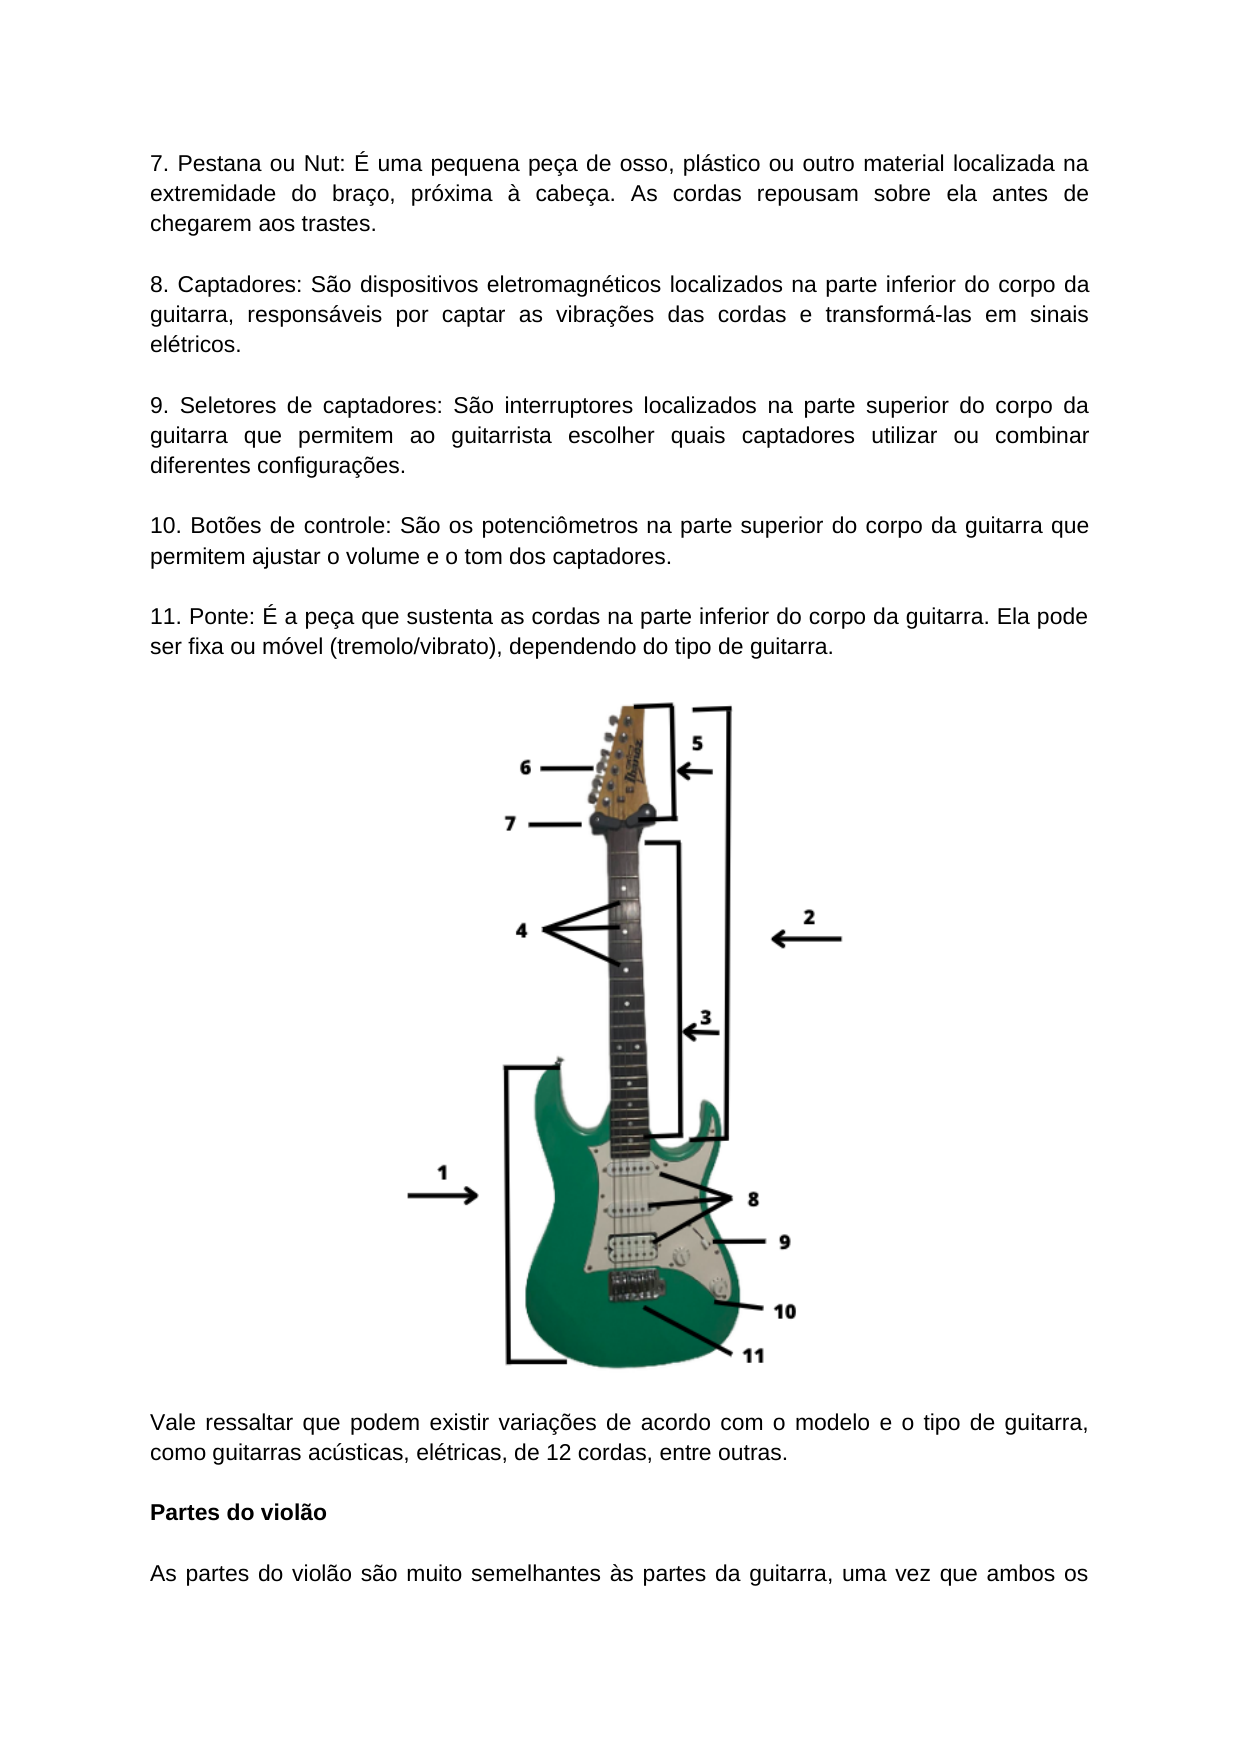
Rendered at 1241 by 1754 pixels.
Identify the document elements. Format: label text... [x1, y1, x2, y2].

text As partes do violão são muito semelhantes às partes da guitarra, uma vez que ambos os [150, 1559, 1090, 1586]
text 9. Seletores de captadores: São interruptores localizados na parte superior do corpo da guitarra que permitem ao guitarrista escolher quais captadores utilizar ou combinar diferentes configurações. [150, 392, 1090, 478]
picture [361, 693, 879, 1375]
text 11. Ponte: É a peça que sustenta as cordas na parte inferior do corpo da guitarra. Ela pode ser fixa ou móvel (tremolo/vibrato), dependendo do tipo de guitarra. [150, 603, 1090, 660]
text 7. Pestana ou Nut: É uma pequena peça de osso, plástico ou outro material localizada na extremidade do braço, próxima à cabeça. As cordas repousam sobre ela antes de chegarem aos trastes. [150, 150, 1090, 237]
text Partes do violão [150, 1499, 1090, 1525]
text 8. Captadores: São dispositivos eletromagnéticos localizados na parte inferior do corpo da guitarra, responsáveis por captar as vibrações das cordas e transformá-las em sinais elétricos. [150, 271, 1090, 358]
text Vale ressaltar que podem existir variações de acordo com o modelo e o tipo de guitarra, como guitarras acústicas, elétricas, de 12 cordas, entre outras. [150, 1408, 1090, 1465]
text 10. Botões de controle: São os potenciômetros na parte superior do corpo da guitarra que permitem ajustar o volume e o tom dos captadores. [150, 512, 1090, 569]
